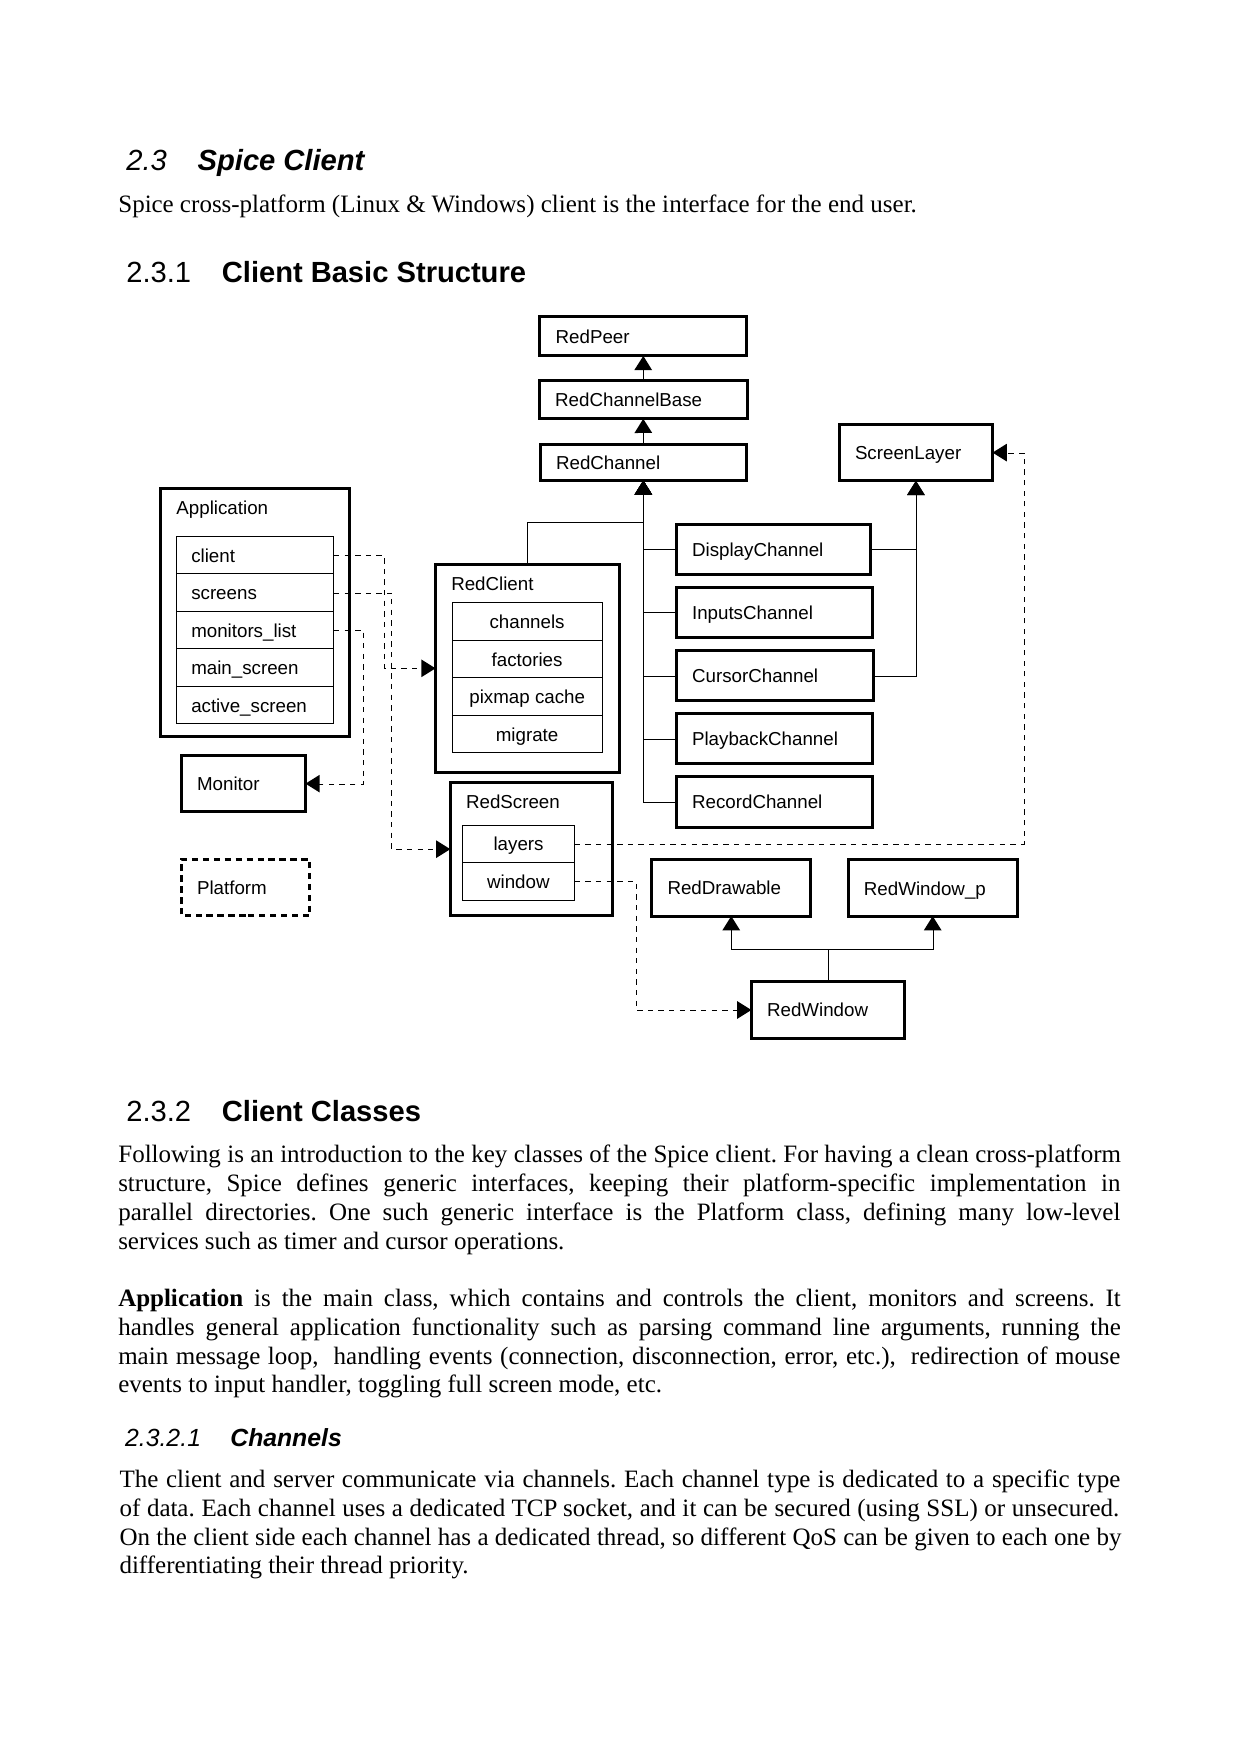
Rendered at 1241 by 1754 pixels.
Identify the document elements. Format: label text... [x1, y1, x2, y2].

subtitle Spice Client [118, 143, 1122, 177]
subtitle Channels [118, 1423, 1122, 1452]
text Application is the main class, which contains and controls the client, monitors and screens. It handles general application functionality such as parsing command line arguments, running the main message loop, handling events (connection, disconnection, error, etc.), redirection of mouse events to input handler, toggling full screen mode, etc. [118, 1283, 1122, 1398]
subtitle Client Classes [118, 1093, 1122, 1127]
subtitle Client Basic Structure [118, 255, 1122, 289]
text Following is an introduction to the key classes of the Spice client. For having a clean cross-platform structure, Spice defines generic interfaces, keeping their platform-specific implementation in parallel directories. One such generic interface is the Platform class, defining many low-level services such as timer and cursor operations. [118, 1139, 1122, 1254]
text Spice cross-platform (Linux & Windows) client is the interface for the end user. [118, 189, 1122, 218]
list The client and server communicate via channels. Each channel type is dedicated to a specific type of data. Each channel uses a dedicated TCP socket, and it can be secured (using SSL) or unsecured. On the client side each channel has a dedicated thread, so different QoS can be given to each one by differentiating their thread priority. [82, 1464, 1122, 1579]
